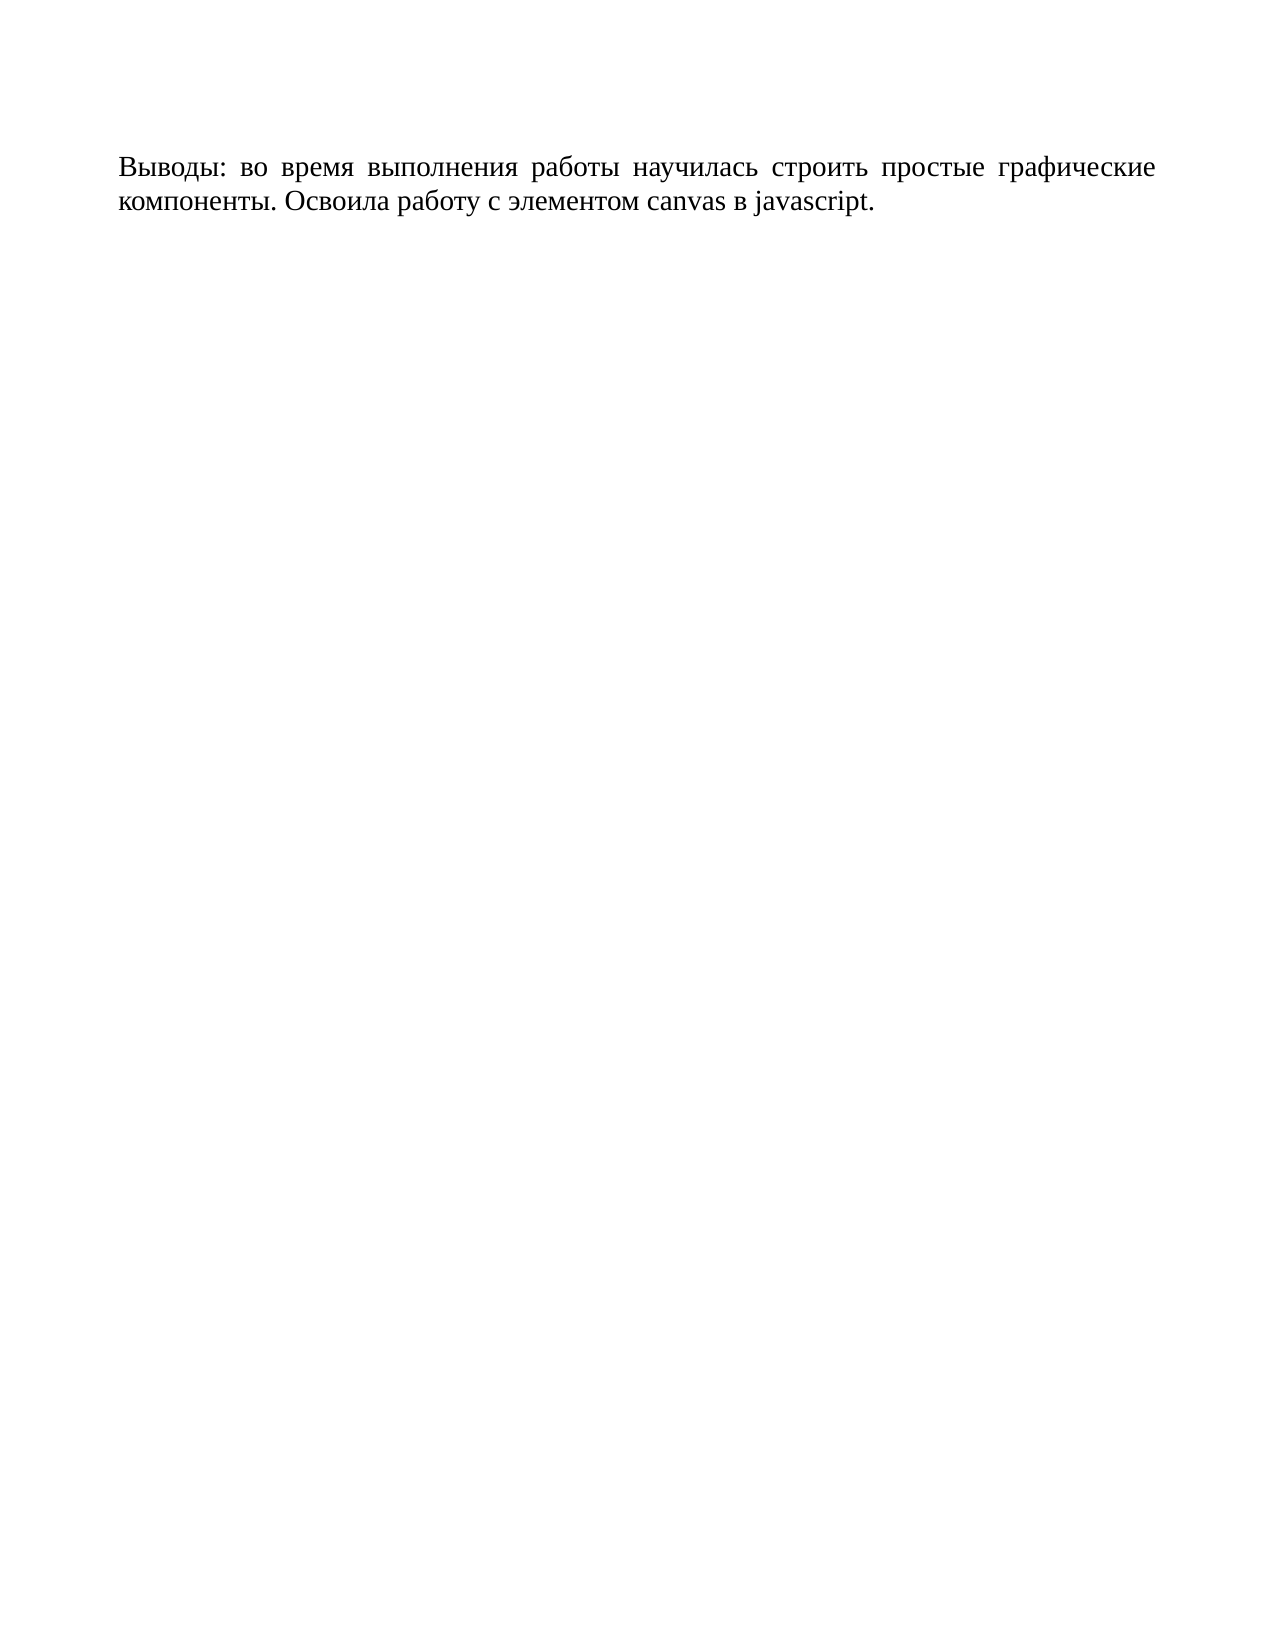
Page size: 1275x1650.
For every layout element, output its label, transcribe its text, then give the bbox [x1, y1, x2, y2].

text Выводы: во время выполнения работы научилась строить простые графические компоненты. Освоила работу с элементом canvas в javascript. [118, 149, 1157, 216]
